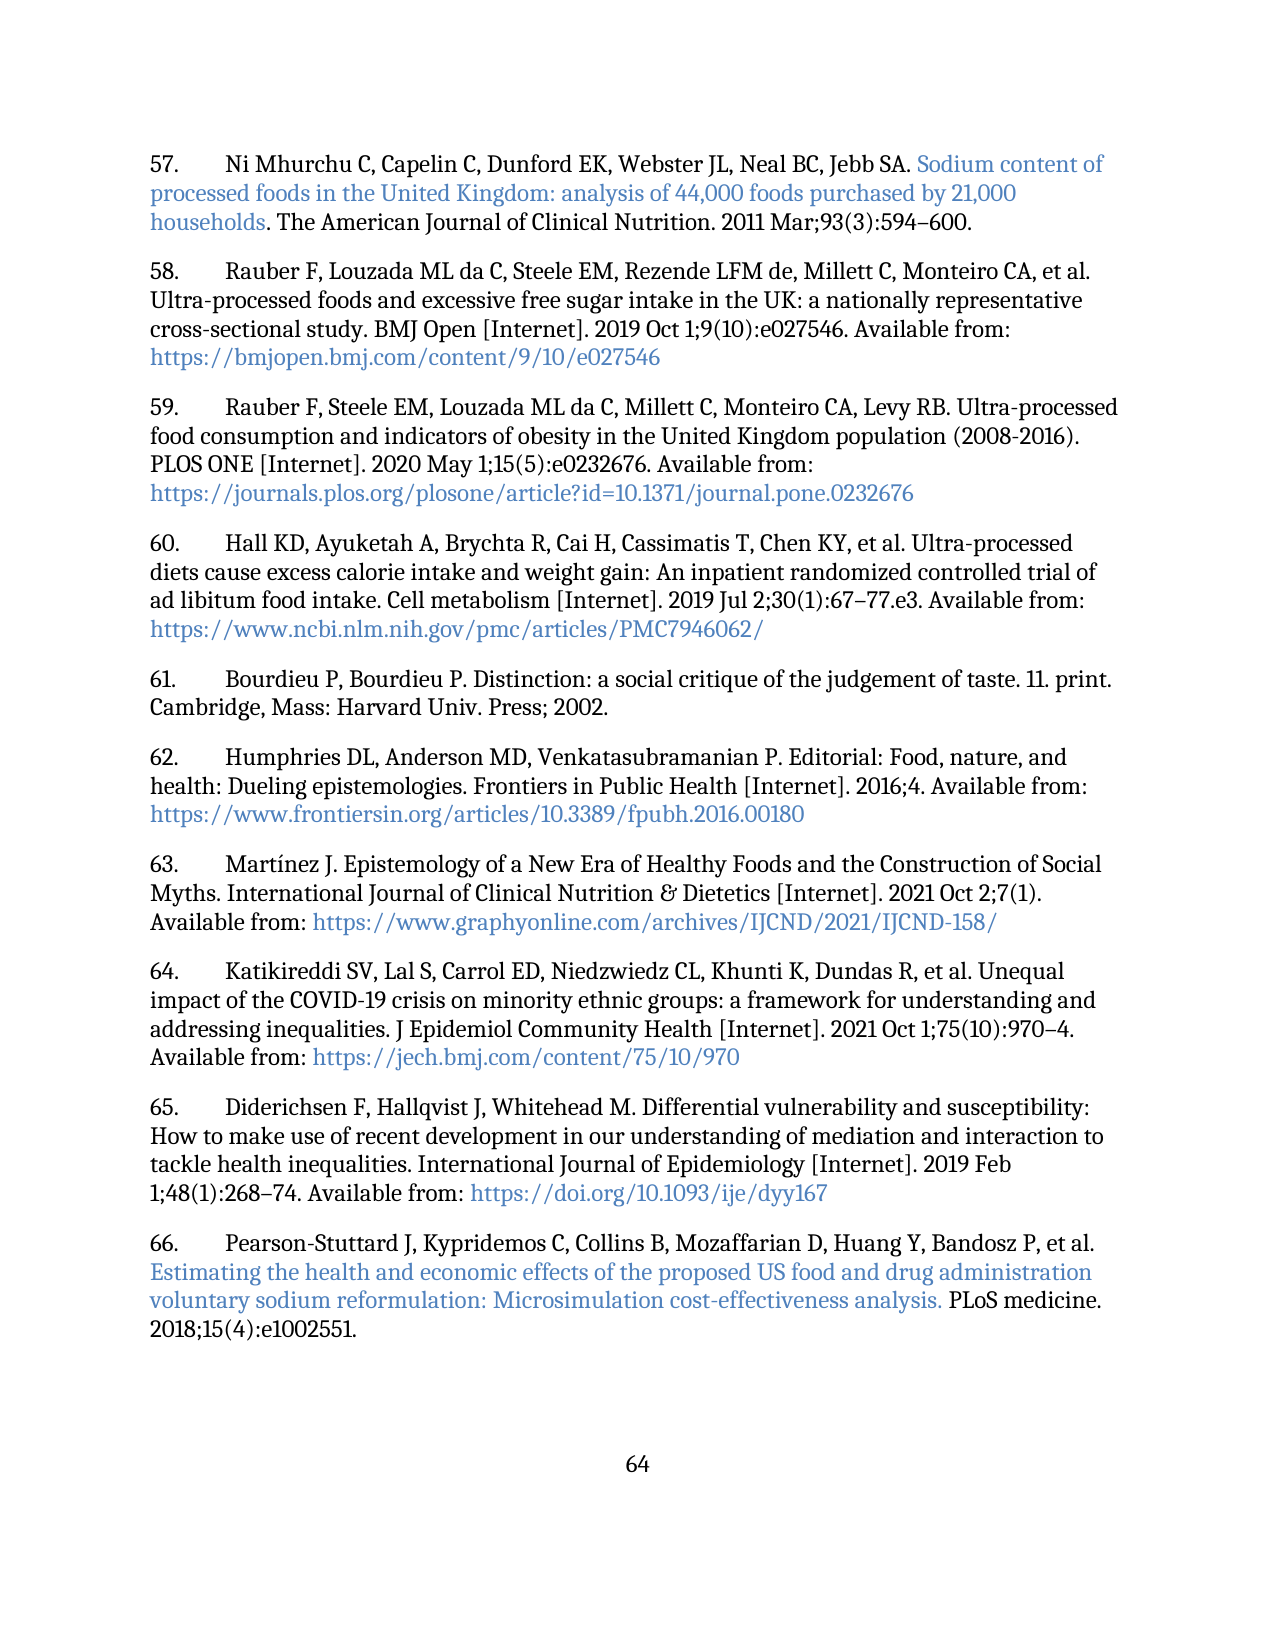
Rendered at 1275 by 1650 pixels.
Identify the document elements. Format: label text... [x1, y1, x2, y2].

text 62. Humphries DL, Anderson MD, Venkatasubramanian P. Editorial: Food, nature, and health: Dueling epistemologies. Frontiers in Public Health [Internet]. 2016;4. Available from: https://www.frontiersin.org/articles/10.3389/fpubh.2016.00180 [150, 743, 1125, 829]
text 64. Katikireddi SV, Lal S, Carrol ED, Niedzwiedz CL, Khunti K, Dundas R, et al. Unequal impact of the COVID-19 crisis on minority ethnic groups: a framework for understanding and addressing inequalities. J Epidemiol Community Health [Internet]. 2021 Oct 1;75(10):970–4. Available from: https://jech.bmj.com/content/75/10/970 [150, 957, 1125, 1072]
text 65. Diderichsen F, Hallqvist J, Whitehead M. Differential vulnerability and susceptibility: How to make use of recent development in our understanding of mediation and interaction to tackle health inequalities. International Journal of Epidemiology [Internet]. 2019 Feb 1;48(1):268–74. Available from: https://doi.org/10.1093/ije/dyy167 [150, 1093, 1125, 1208]
text 59. Rauber F, Steele EM, Louzada ML da C, Millett C, Monteiro CA, Levy RB. Ultra-processed food consumption and indicators of obesity in the United Kingdom population (2008-2016). PLOS ONE [Internet]. 2020 May 1;15(5):e0232676. Available from: https://journals.plos.org/plosone/article?id=10.1371/journal.pone.0232676 [150, 393, 1125, 508]
text 60. Hall KD, Ayuketah A, Brychta R, Cai H, Cassimatis T, Chen KY, et al. Ultra-processed diets cause excess calorie intake and weight gain: An inpatient randomized controlled trial of ad libitum food intake. Cell metabolism [Internet]. 2019 Jul 2;30(1):67–77.e3. Available from: https://www.ncbi.nlm.nih.gov/pmc/articles/PMC7946062/ [150, 529, 1125, 644]
text 58. Rauber F, Louzada ML da C, Steele EM, Rezende LFM de, Millett C, Monteiro CA, et al. Ultra-processed foods and excessive free sugar intake in the UK: a nationally representative cross-sectional study. BMJ Open [Internet]. 2019 Oct 1;9(10):e027546. Available from: https://bmjopen.bmj.com/content/9/10/e027546 [150, 257, 1125, 372]
text 57. Ni Mhurchu C, Capelin C, Dunford EK, Webster JL, Neal BC, Jebb SA. Sodium content of processed foods in the United Kingdom: analysis of 44,000 foods purchased by 21,000 households. The American Journal of Clinical Nutrition. 2011 Mar;93(3):594–600. [150, 150, 1125, 236]
text 63. Martínez J. Epistemology of a New Era of Healthy Foods and the Construction of Social Myths. International Journal of Clinical Nutrition & Dietetics [Internet]. 2021 Oct 2;7(1). Available from: https://www.graphyonline.com/archives/IJCND/2021/IJCND-158/ [150, 850, 1125, 936]
text 61. Bourdieu P, Bourdieu P. Distinction: a social critique of the judgement of taste. 11. print. Cambridge, Mass: Harvard Univ. Press; 2002. [150, 664, 1125, 722]
text 66. Pearson-Stuttard J, Kypridemos C, Collins B, Mozaffarian D, Huang Y, Bandosz P, et al. Estimating the health and economic effects of the proposed US food and drug administration voluntary sodium reformulation: Microsimulation cost-effectiveness analysis. PLoS medicine. 2018;15(4):e1002551. [150, 1229, 1125, 1344]
